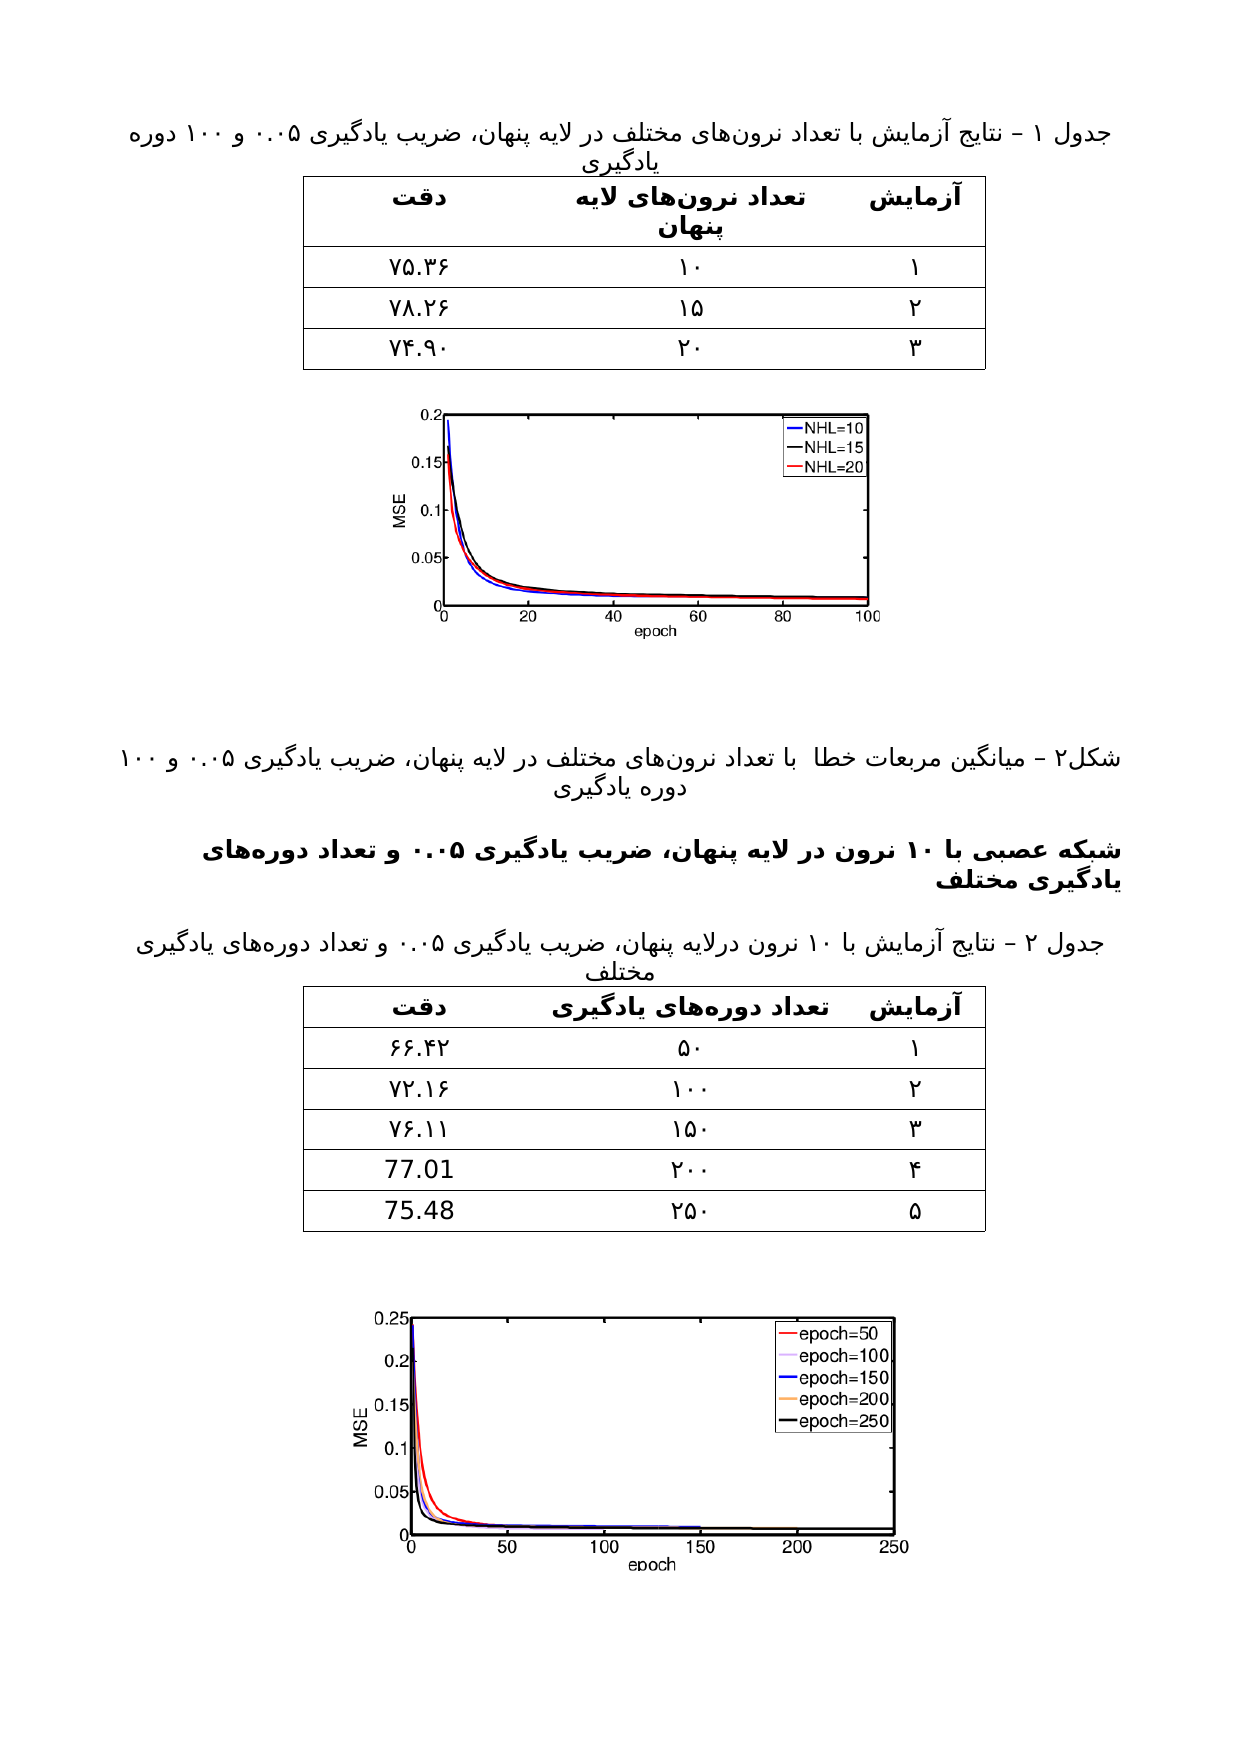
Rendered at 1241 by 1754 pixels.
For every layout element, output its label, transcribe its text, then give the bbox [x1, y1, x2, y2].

table_cell ۷۶.۱۱ [304, 1110, 536, 1149]
table_cell ۲۵۰ [536, 1191, 845, 1231]
table_header تعداد نرون‌های لایه پنهان [536, 177, 845, 246]
table_cell 77.01 [304, 1150, 536, 1190]
text شکل۲ – میانگین مربعات خطا با تعداد نرون‌های مختلف در لایه پنهان، ضریب یادگیری ۰.۰۵ و ۱۰۰ دوره یادگیری [118, 743, 1122, 802]
table_cell ۷۲.۱۶ [304, 1069, 536, 1109]
text جدول ۲ – نتایج آزمایش با ۱۰ نرون‌ درلایه پنهان، ضریب یادگیری ۰.۰۵ و تعداد دوره‌های یادگیری مختلف [118, 928, 1122, 986]
table_cell ۶۶.۴۲ [304, 1028, 536, 1068]
table_cell 75.48 [304, 1191, 536, 1231]
table_cell ۵۰ [536, 1028, 845, 1068]
table_cell ۱۵۰ [536, 1110, 845, 1149]
table_cell ۱ [845, 1028, 985, 1068]
table_cell ۲۰۰ [536, 1150, 845, 1190]
table_cell ۱۵ [536, 288, 845, 328]
table_cell ۲۰ [536, 329, 845, 368]
text شبکه عصبی با ۱۰ نرون در لایه پنهان، ضریب‌ یادگیری ۰.۰۵ و تعداد دوره‌های یادگیری مختلف [118, 836, 1122, 894]
table_cell ۲ [845, 288, 985, 328]
table_header دقت [304, 987, 536, 1027]
table_cell ۳ [845, 1110, 985, 1149]
table_cell ۵ [845, 1191, 985, 1231]
table_cell ۲ [845, 1069, 985, 1109]
table_header آزمایش [845, 987, 985, 1027]
table_cell ۱۰۰ [536, 1069, 845, 1109]
picture [346, 1310, 913, 1571]
table_cell ۷۵.۳۶ [304, 247, 536, 287]
table_header دقت [304, 177, 536, 246]
table_cell ۱۰ [536, 247, 845, 287]
table_header آزمایش [845, 177, 985, 246]
text جدول ۱ – نتایج آزمایش با تعداد نرون‌های مختلف در لایه پنهان، ضریب یادگیری ۰.۰۵ و ۱۰۰ دوره یادگیری [118, 118, 1122, 176]
picture [389, 406, 880, 639]
table_cell ۴ [845, 1150, 985, 1190]
table_cell ۱ [845, 247, 985, 287]
table_cell ۷۸.۲۶ [304, 288, 536, 328]
table_cell ۷۴.۹۰ [304, 329, 536, 368]
table_cell ۳ [845, 329, 985, 368]
table_header تعداد دوره‌های یادگیری [536, 987, 845, 1027]
